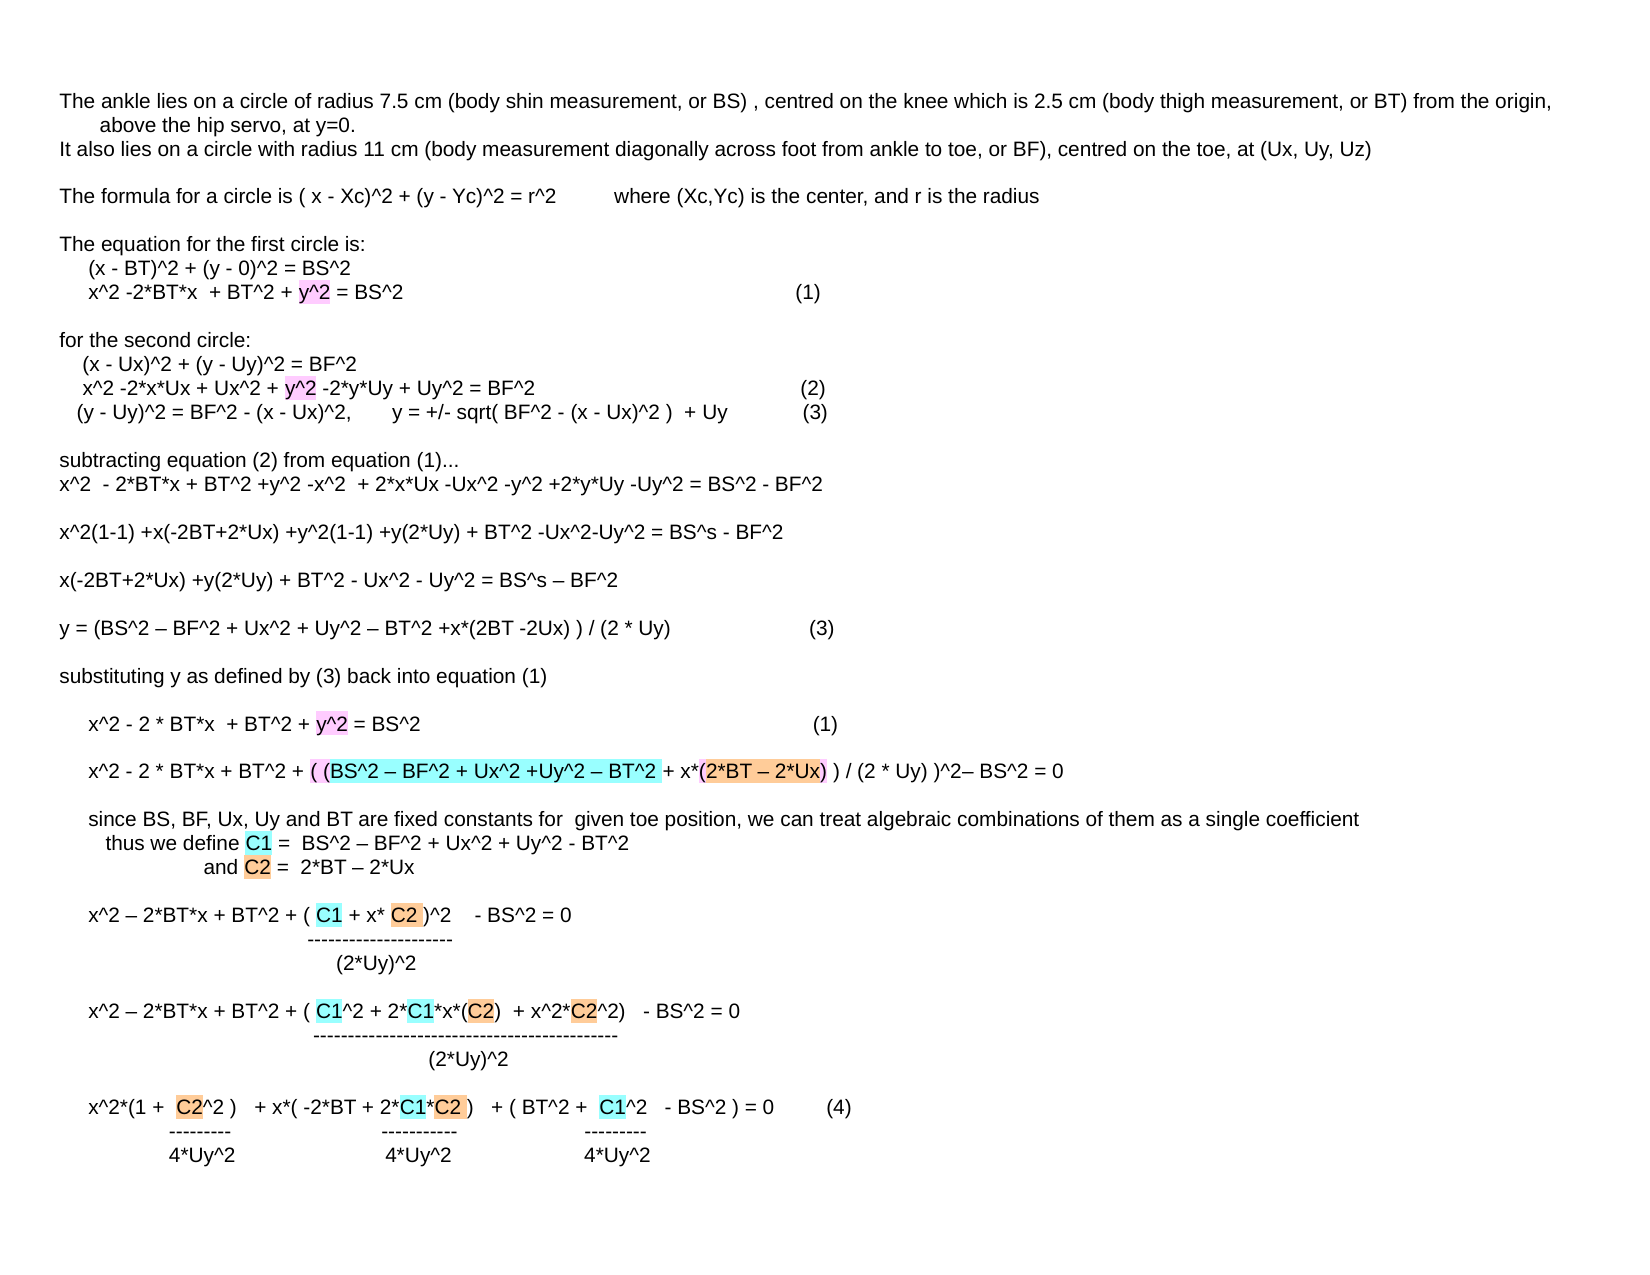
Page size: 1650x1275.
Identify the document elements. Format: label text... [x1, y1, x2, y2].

text x^2 - 2*BT*x + BT^2 +y^2 -x^2 + 2*x*Ux -Ux^2 -y^2 +2*y*Uy -Uy^2 = BS^2 - BF^2 [59, 472, 1591, 496]
text x^2 -2*x*Ux + Ux^2 + y^2 -2*y*Uy + Uy^2 = BF^2 (2) [59, 376, 1591, 400]
text thus we define C1 = BS^2 – BF^2 + Ux^2 + Uy^2 - BT^2 [59, 831, 1591, 855]
text x^2 – 2*BT*x + BT^2 + ( C1^2 + 2*C1*x*(C2) + x^2*C2^2) - BS^2 = 0 [59, 999, 1591, 1023]
text x^2 - 2 * BT*x + BT^2 + y^2 = BS^2 (1) [59, 711, 1591, 735]
text The formula for a circle is ( x - Xc)^2 + (y - Yc)^2 = r^2 where (Xc,Yc) is the center, and r is the radius [59, 184, 1591, 208]
text (x - BT)^2 + (y - 0)^2 = BS^2 [59, 256, 1591, 280]
text and C2 = 2*BT – 2*Ux [59, 855, 1591, 879]
text x^2*(1 + C2^2 ) + x*( -2*BT + 2*C1*C2 ) + ( BT^2 + C1^2 - BS^2 ) = 0 (4) [59, 1095, 1591, 1119]
text substituting y as defined by (3) back into equation (1) [59, 663, 1591, 687]
text (2*Uy)^2 [59, 1047, 1591, 1071]
text -------------------------------------------- [59, 1023, 1591, 1047]
text --------- ----------- --------- [59, 1119, 1591, 1143]
text (2*Uy)^2 [59, 951, 1591, 975]
text x^2 - 2 * BT*x + BT^2 + ( (BS^2 – BF^2 + Ux^2 +Uy^2 – BT^2 + x*(2*BT – 2*Ux) ) / (2 * Uy) )^2– BS^2 = 0 [59, 759, 1591, 783]
text subtracting equation (2) from equation (1)... [59, 448, 1591, 472]
text (y - Uy)^2 = BF^2 - (x - Ux)^2, y = +/- sqrt( BF^2 - (x - Ux)^2 ) + Uy (3) [59, 400, 1591, 424]
text --------------------- [59, 927, 1591, 951]
text x^2 – 2*BT*x + BT^2 + ( C1 + x* C2 )^2 - BS^2 = 0 [59, 903, 1591, 927]
text (x - Ux)^2 + (y - Uy)^2 = BF^2 [59, 352, 1591, 376]
text The ankle lies on a circle of radius 7.5 cm (body shin measurement, or BS) , centred on the knee which is 2.5 cm (body thigh measurement, or BT) from the origin, [59, 88, 1591, 112]
text It also lies on a circle with radius 11 cm (body measurement diagonally across foot from ankle to toe, or BF), centred on the toe, at (Ux, Uy, Uz) [59, 136, 1591, 160]
text y = (BS^2 – BF^2 + Ux^2 + Uy^2 – BT^2 +x*(2BT -2Ux) ) / (2 * Uy) (3) [59, 616, 1591, 639]
text for the second circle: [59, 328, 1591, 352]
text since BS, BF, Ux, Uy and BT are fixed constants for given toe position, we can treat algebraic combinations of them as a single coefficient [59, 807, 1591, 831]
text x^2(1-1) +x(-2BT+2*Ux) +y^2(1-1) +y(2*Uy) + BT^2 -Ux^2-Uy^2 = BS^s - BF^2 [59, 520, 1591, 544]
text 4*Uy^2 4*Uy^2 4*Uy^2 [59, 1143, 1591, 1167]
text above the hip servo, at y=0. [59, 112, 1591, 136]
text x(-2BT+2*Ux) +y(2*Uy) + BT^2 - Ux^2 - Uy^2 = BS^s – BF^2 [59, 568, 1591, 592]
text x^2 -2*BT*x + BT^2 + y^2 = BS^2 (1) [59, 280, 1591, 304]
text The equation for the first circle is: [59, 232, 1591, 256]
